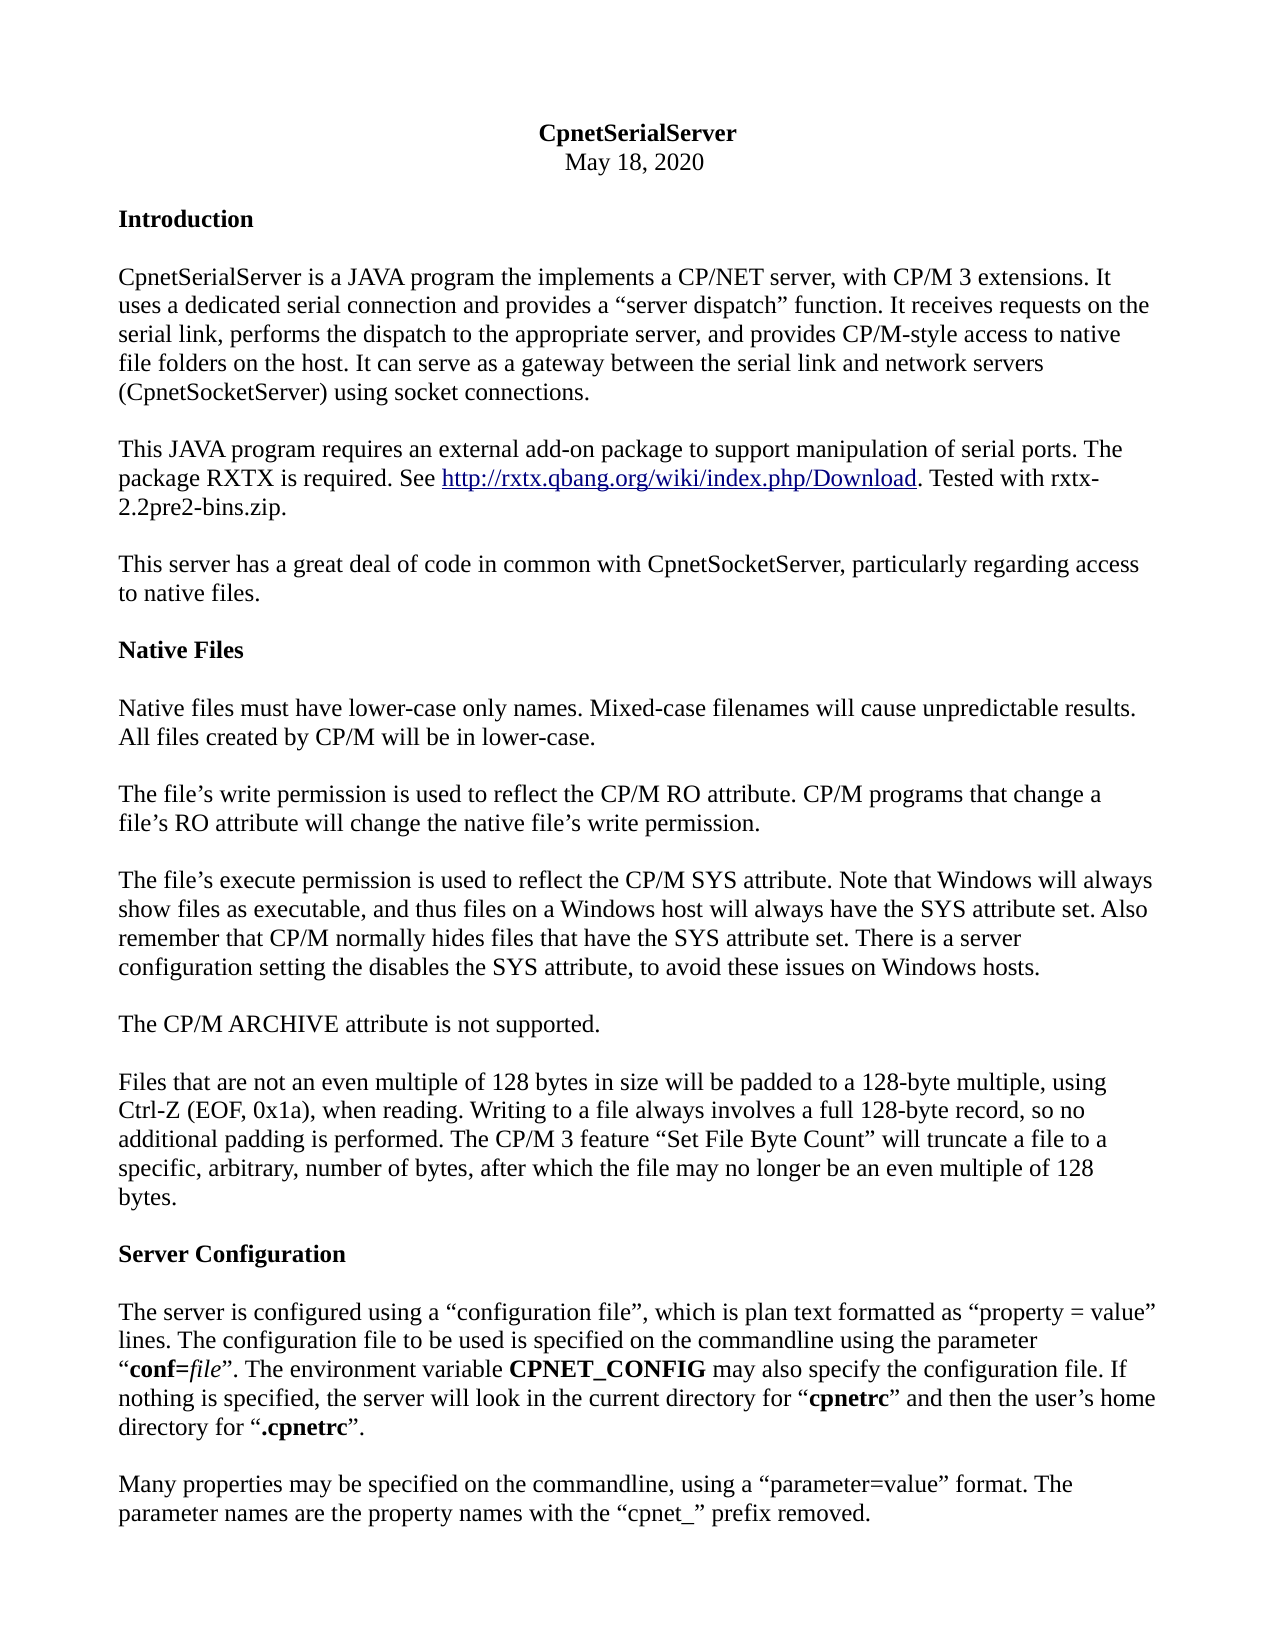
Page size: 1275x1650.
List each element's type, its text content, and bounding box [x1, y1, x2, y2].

text The file’s write permission is used to reflect the CP/M RO attribute. CP/M programs that change a file’s RO attribute will change the native file’s write permission. [118, 779, 1157, 837]
text Many properties may be specified on the commandline, using a “parameter=value” format. The parameter names are the property names with the “cpnet_” prefix removed. [118, 1469, 1157, 1527]
text The file’s execute permission is used to reflect the CP/M SYS attribute. Note that Windows will always show files as executable, and thus files on a Windows host will always have the SYS attribute set. Also remember that CP/M normally hides files that have the SYS attribute set. There is a server configuration setting the disables the SYS attribute, to avoid these issues on Windows hosts. [118, 866, 1157, 981]
text The CP/M ARCHIVE attribute is not supported. [118, 1009, 1157, 1038]
text This server has a great deal of code in common with CpnetSocketServer, particularly regarding access to native files. [118, 549, 1157, 607]
text Files that are not an even multiple of 128 bytes in size will be padded to a 128-byte multiple, using Ctrl-Z (EOF, 0x1a), when reading. Writing to a file always involves a full 128-byte record, so no additional padding is performed. The CP/M 3 feature “Set File Byte Count” will truncate a file to a specific, arbitrary, number of bytes, after which the file may no longer be an even multiple of 128 bytes. [118, 1067, 1157, 1211]
text This JAVA program requires an external add-on package to support manipulation of serial ports. The package RXTX is required. See http://rxtx.qbang.org/wiki/index.php/Download. Tested with rxtx-2.2pre2-bins.zip. [118, 434, 1157, 521]
text Server Configuration [118, 1239, 1157, 1268]
text CpnetSerialServer is a JAVA program the implements a CP/NET server, with CP/M 3 extensions. It uses a dedicated serial connection and provides a “server dispatch” function. It receives requests on the serial link, performs the dispatch to the appropriate server, and provides CP/M-style access to native file folders on the host. It can serve as a gateway between the serial link and network servers (CpnetSocketServer) using socket connections. [118, 262, 1157, 406]
text May 18, 2020 [118, 147, 1157, 176]
text Native Files [118, 636, 1157, 664]
text Introduction [118, 204, 1157, 233]
text CpnetSerialServer [118, 118, 1157, 147]
text The server is configured using a “configuration file”, which is plan text formatted as “property = value” lines. The configuration file to be used is specified on the commandline using the parameter “conf=file”. The environment variable CPNET_CONFIG may also specify the configuration file. If nothing is specified, the server will look in the current directory for “cpnetrc” and then the user’s home directory for “.cpnetrc”. [118, 1297, 1157, 1441]
text Native files must have lower-case only names. Mixed-case filenames will cause unpredictable results. All files created by CP/M will be in lower-case. [118, 693, 1157, 751]
